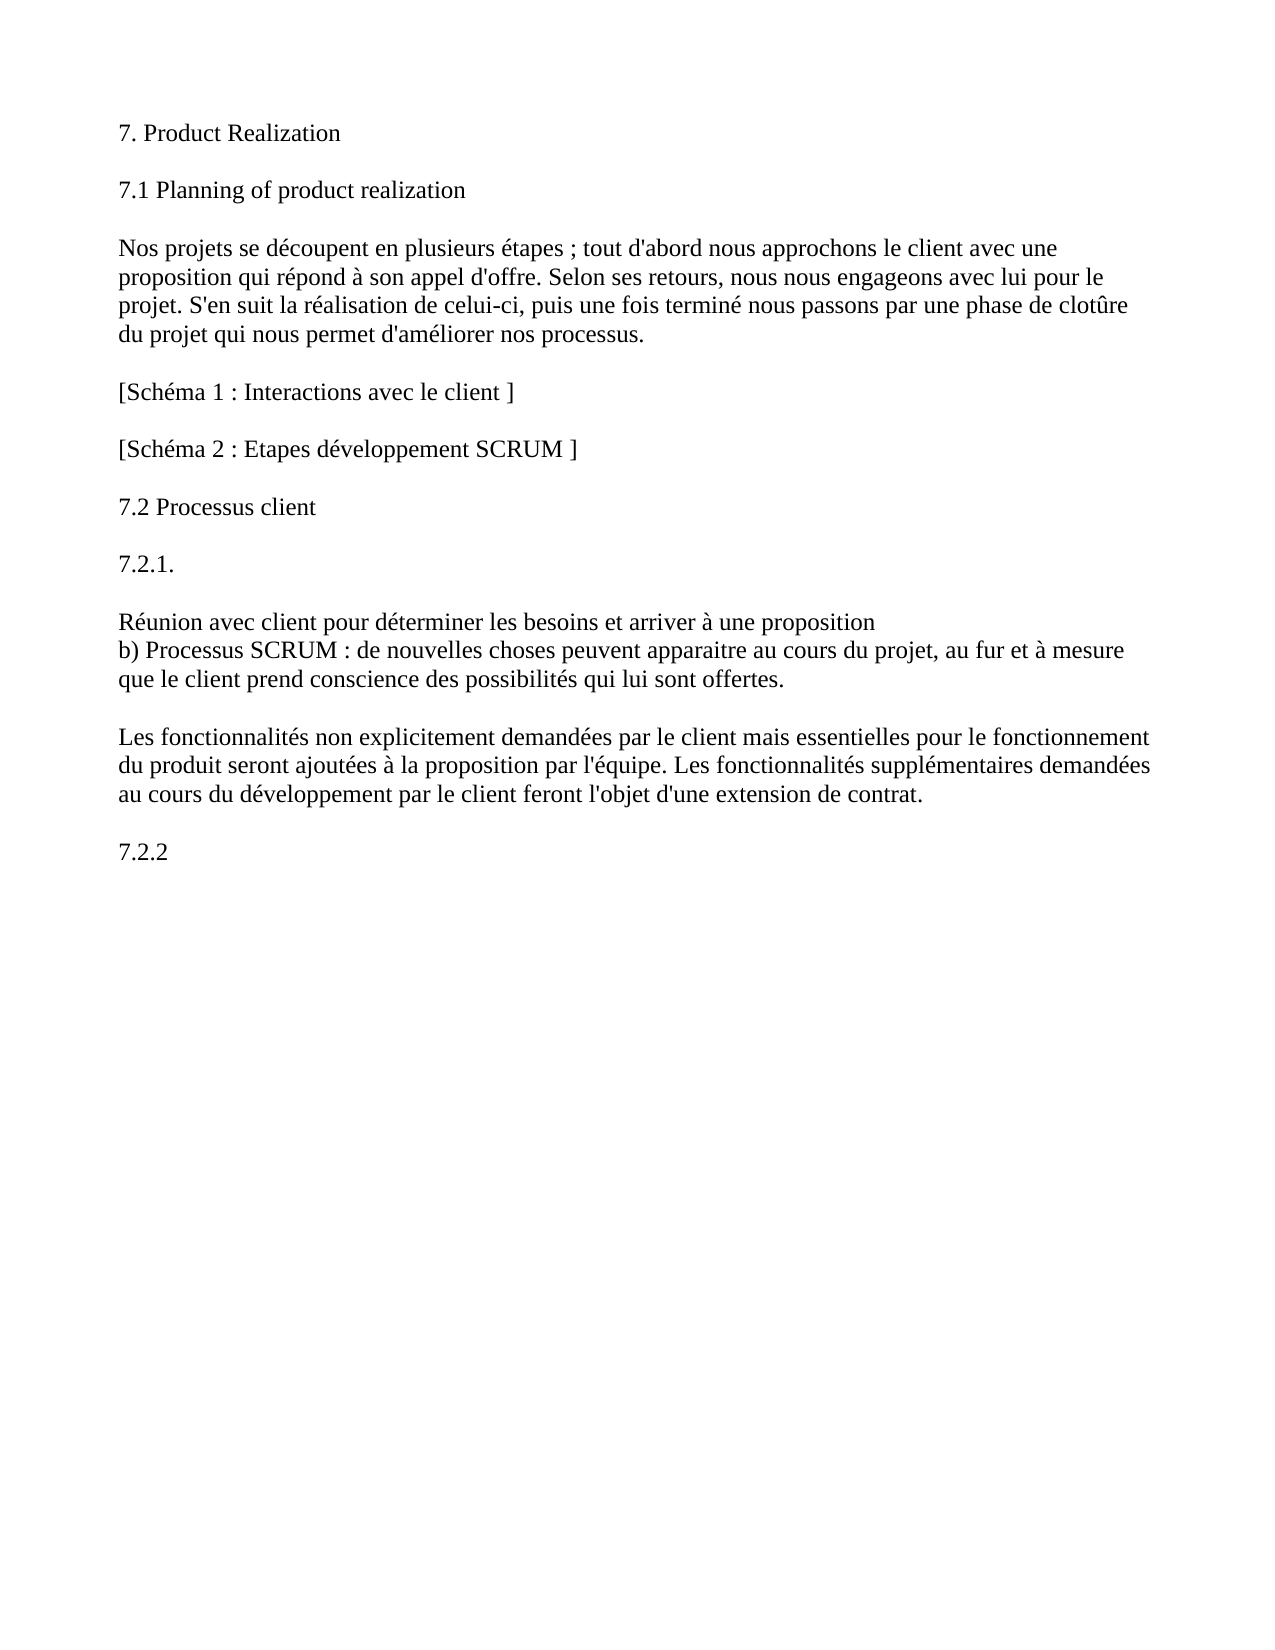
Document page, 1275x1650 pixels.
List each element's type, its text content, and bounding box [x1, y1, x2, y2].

text [Schéma 2 : Etapes développement SCRUM ] [118, 434, 1157, 463]
text Nos projets se découpent en plusieurs étapes ; tout d'abord nous approchons le client avec une proposition qui répond à son appel d'offre. Selon ses retours, nous nous engageons avec lui pour le projet. S'en suit la réalisation de celui-ci, puis une fois terminé nous passons par une phase de clotûre du projet qui nous permet d'améliorer nos processus. [118, 233, 1157, 348]
text 7.2.1. [118, 549, 1157, 578]
text Les fonctionnalités non explicitement demandées par le client mais essentielles pour le fonctionnement du produit seront ajoutées à la proposition par l'équipe. Les fonctionnalités supplémentaires demandées au cours du développement par le client feront l'objet d'une extension de contrat. [118, 722, 1157, 808]
text 7.2 Processus client [118, 492, 1157, 521]
text Réunion avec client pour déterminer les besoins et arriver à une proposition [118, 607, 1157, 636]
text 7.1 Planning of product realization [118, 176, 1157, 204]
text b) Processus SCRUM : de nouvelles choses peuvent apparaitre au cours du projet, au fur et à mesure que le client prend conscience des possibilités qui lui sont offertes. [118, 636, 1157, 693]
text [Schéma 1 : Interactions avec le client ] [118, 377, 1157, 406]
text 7.2.2 [118, 837, 1157, 866]
text 7. Product Realization [118, 118, 1157, 147]
